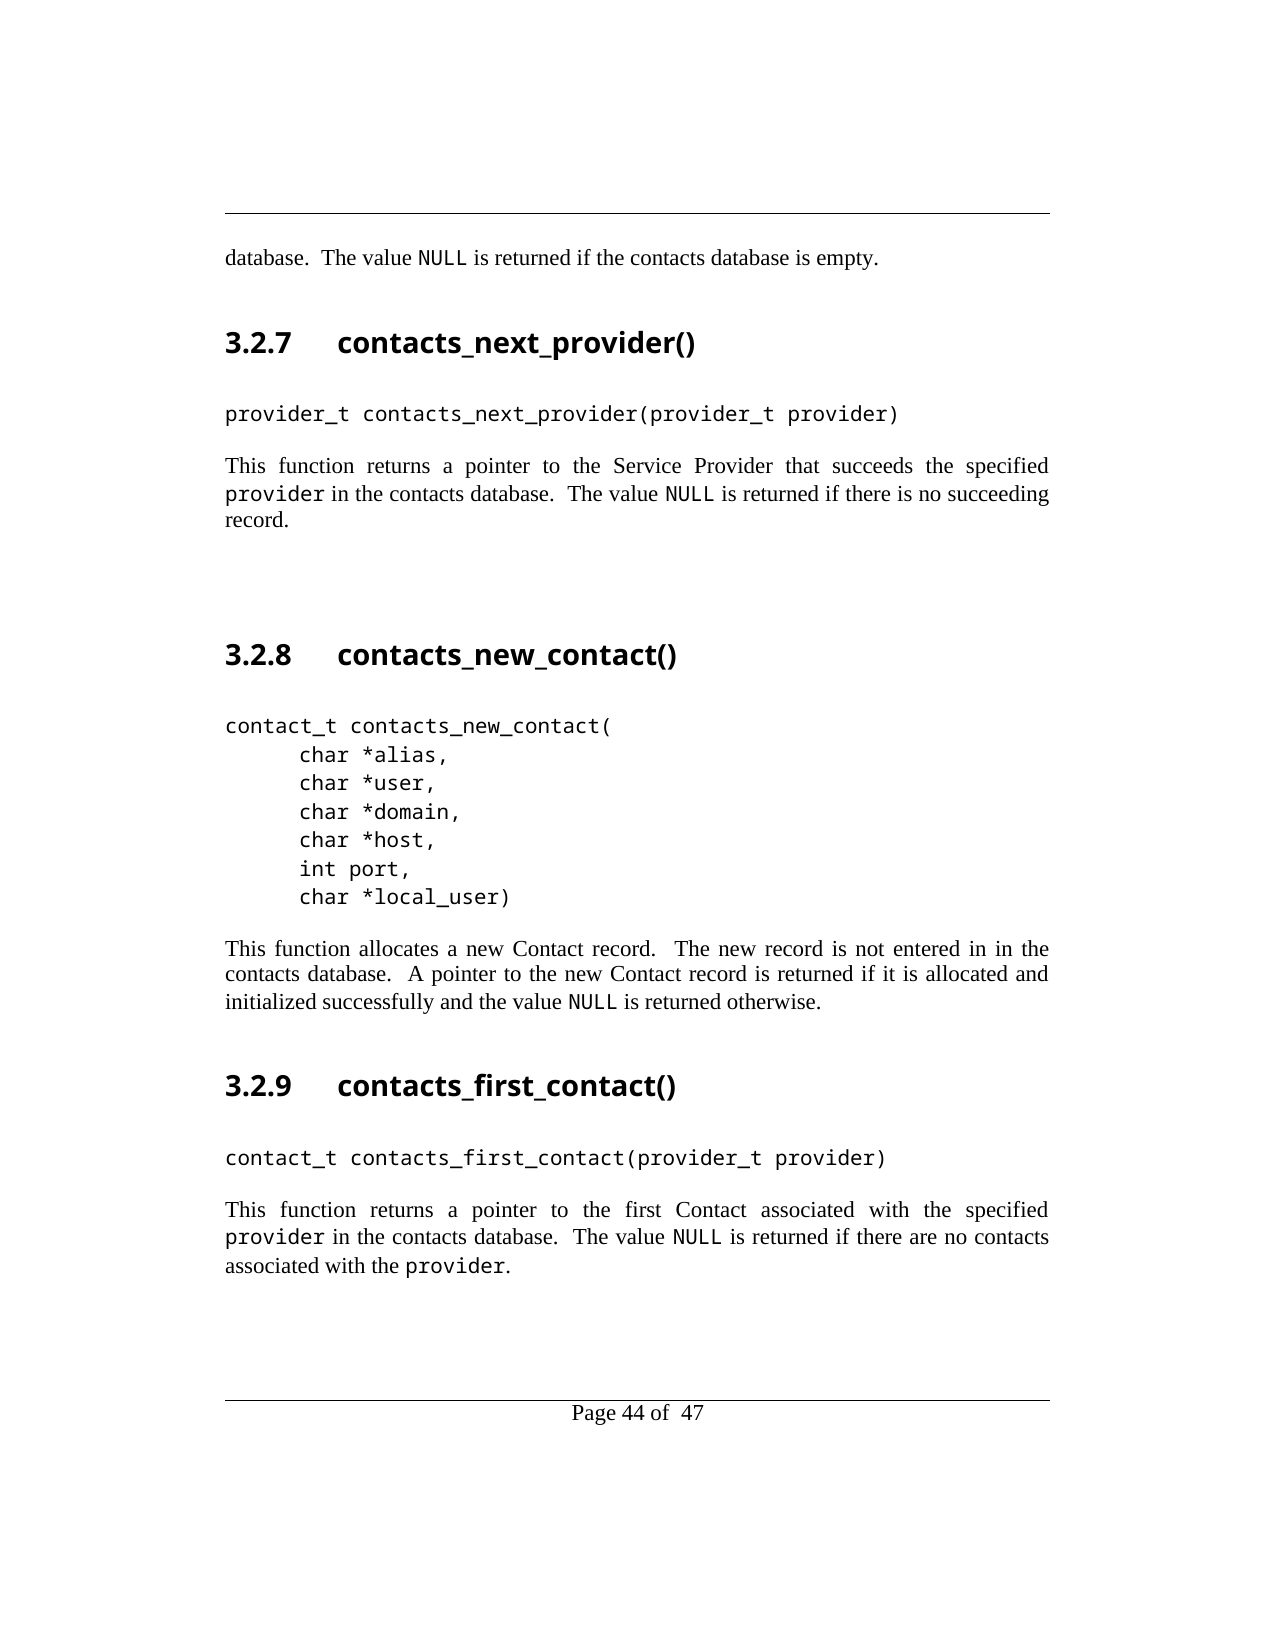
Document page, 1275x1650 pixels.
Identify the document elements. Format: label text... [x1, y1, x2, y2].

subtitle contacts_next_provider() [225, 322, 1050, 362]
text This function returns a pointer to the Service Provider that succeeds the specified provider in the contacts database. The value NULL is returned if there is no succeeding record. [225, 453, 1050, 533]
text database. The value NULL is returned if the contacts database is empty. [225, 243, 1050, 271]
subtitle contacts_first_contact() [225, 1066, 1050, 1105]
text provider_t contacts_next_provider(provider_t provider) [225, 399, 1050, 428]
text char *host, [225, 825, 1050, 854]
text char *user, [225, 768, 1050, 797]
text char *domain, [225, 797, 1050, 825]
text contact_t contacts_new_contact( [225, 711, 1050, 740]
text contact_t contacts_first_contact(provider_t provider) [225, 1143, 1050, 1172]
subtitle contacts_new_contact() [225, 634, 1050, 673]
text This function returns a pointer to the first Contact associated with the specified provider in the contacts database. The value NULL is returned if there are no contacts associated with the provider. [225, 1197, 1050, 1279]
text int port, [225, 854, 1050, 882]
text char *alias, [225, 740, 1050, 768]
text char *local_user) [225, 882, 1050, 911]
text This function allocates a new Contact record. The new record is not entered in in the contacts database. A pointer to the new Contact record is returned if it is allocated and initialized successfully and the value NULL is returned otherwise. [225, 936, 1050, 1015]
